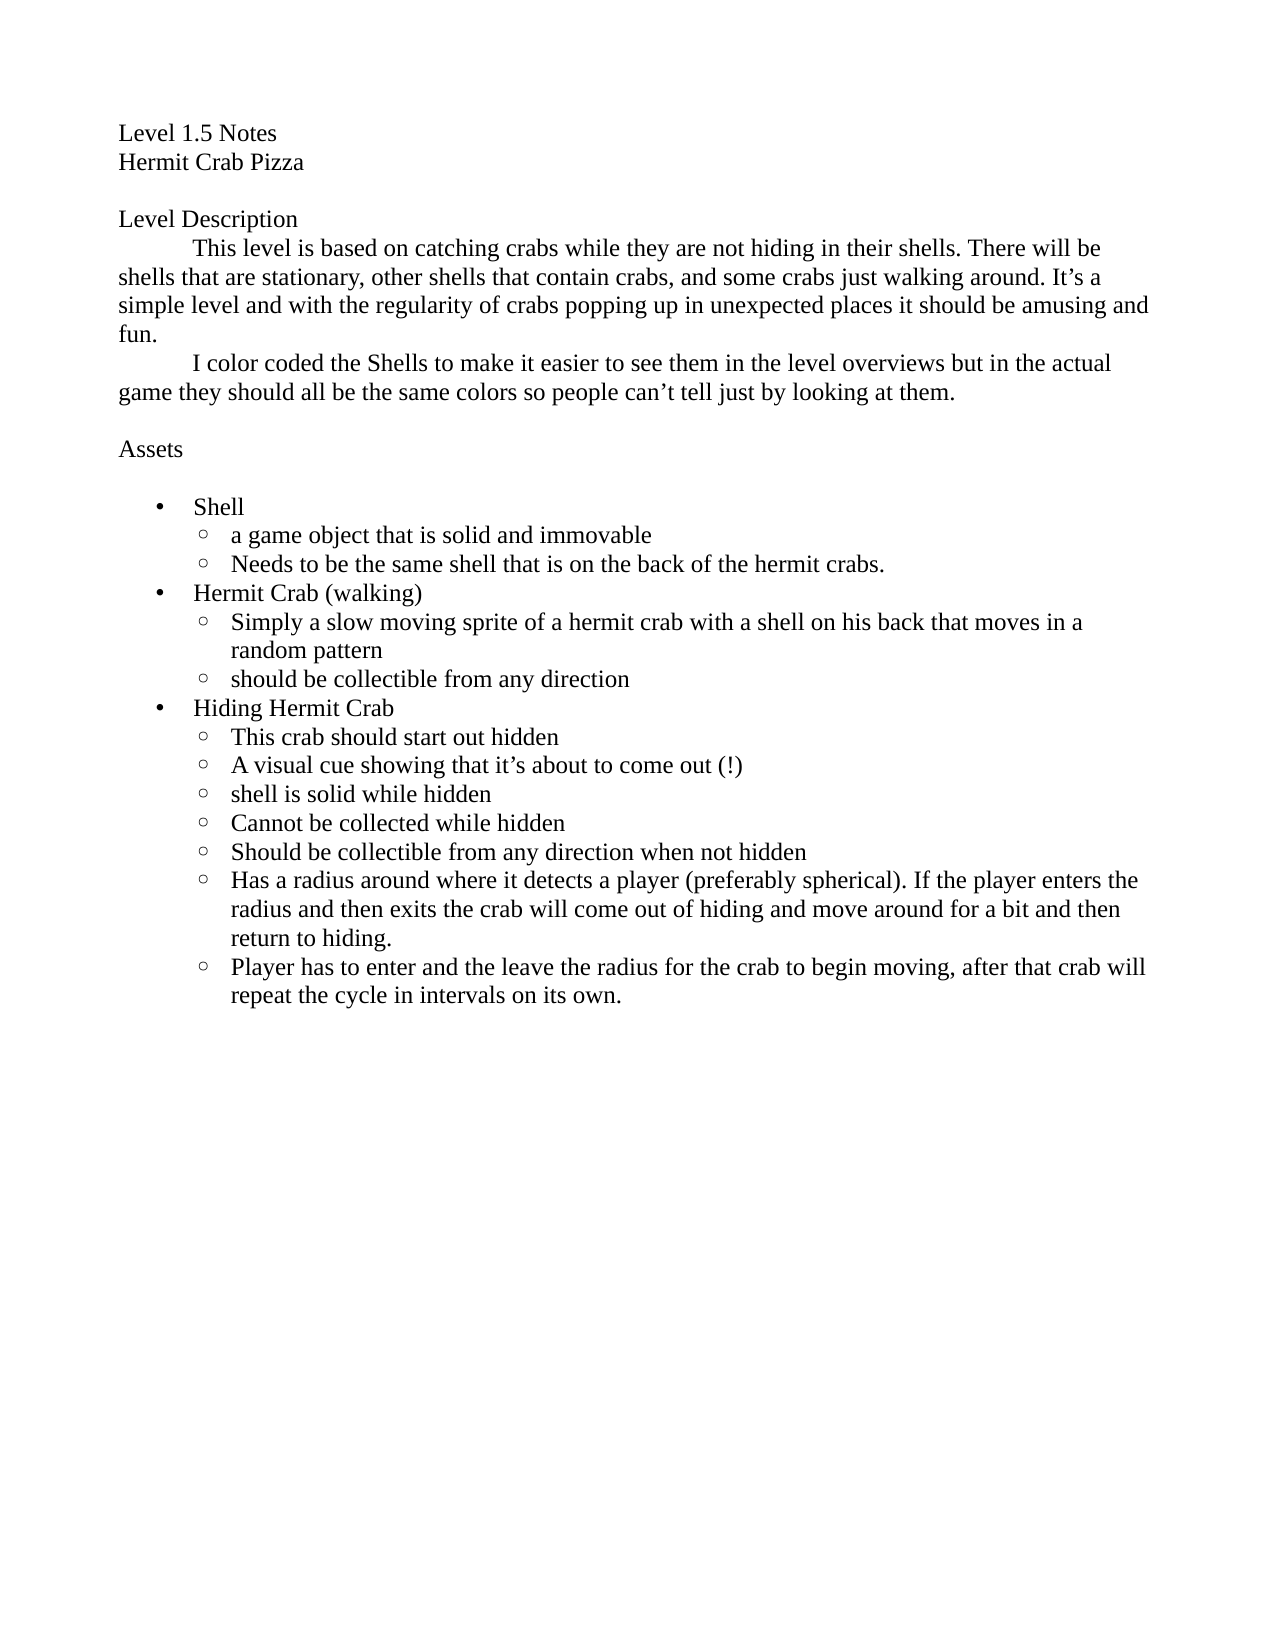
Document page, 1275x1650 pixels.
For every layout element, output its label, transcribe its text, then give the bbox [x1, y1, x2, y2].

list Player has to enter and the leave the radius for the crab to begin moving, after that crab will repeat the cycle in intervals on its own. [193, 952, 1157, 1009]
text This level is based on catching crabs while they are not hiding in their shells. There will be shells that are stationary, other shells that contain crabs, and some crabs just walking around. It’s a simple level and with the regularity of crabs popping up in unexpected places it should be amusing and fun. [118, 233, 1157, 348]
list Hiding Hermit Crab [156, 693, 1157, 722]
list Cannot be collected while hidden [193, 808, 1157, 837]
list should be collectible from any direction [193, 664, 1157, 693]
text Assets [118, 434, 1157, 463]
list Needs to be the same shell that is on the back of the hermit crabs. [193, 549, 1157, 578]
text Level 1.5 Notes [118, 118, 1157, 147]
list shell is solid while hidden [193, 779, 1157, 808]
list A visual cue showing that it’s about to come out (!) [193, 751, 1157, 779]
list Should be collectible from any direction when not hidden [193, 837, 1157, 866]
list Shell [156, 492, 1157, 521]
text Level Description [118, 204, 1157, 233]
text Hermit Crab Pizza [118, 147, 1157, 176]
text I color coded the Shells to make it easier to see them in the level overviews but in the actual game they should all be the same colors so people can’t tell just by looking at them. [118, 348, 1157, 406]
list Simply a slow moving sprite of a hermit crab with a shell on his back that moves in a random pattern [193, 607, 1157, 664]
list This crab should start out hidden [193, 722, 1157, 751]
list a game object that is solid and immovable [193, 521, 1157, 549]
list Hermit Crab (walking) [156, 578, 1157, 607]
list Has a radius around where it detects a player (preferably spherical). If the player enters the radius and then exits the crab will come out of hiding and move around for a bit and then return to hiding. [193, 866, 1157, 952]
